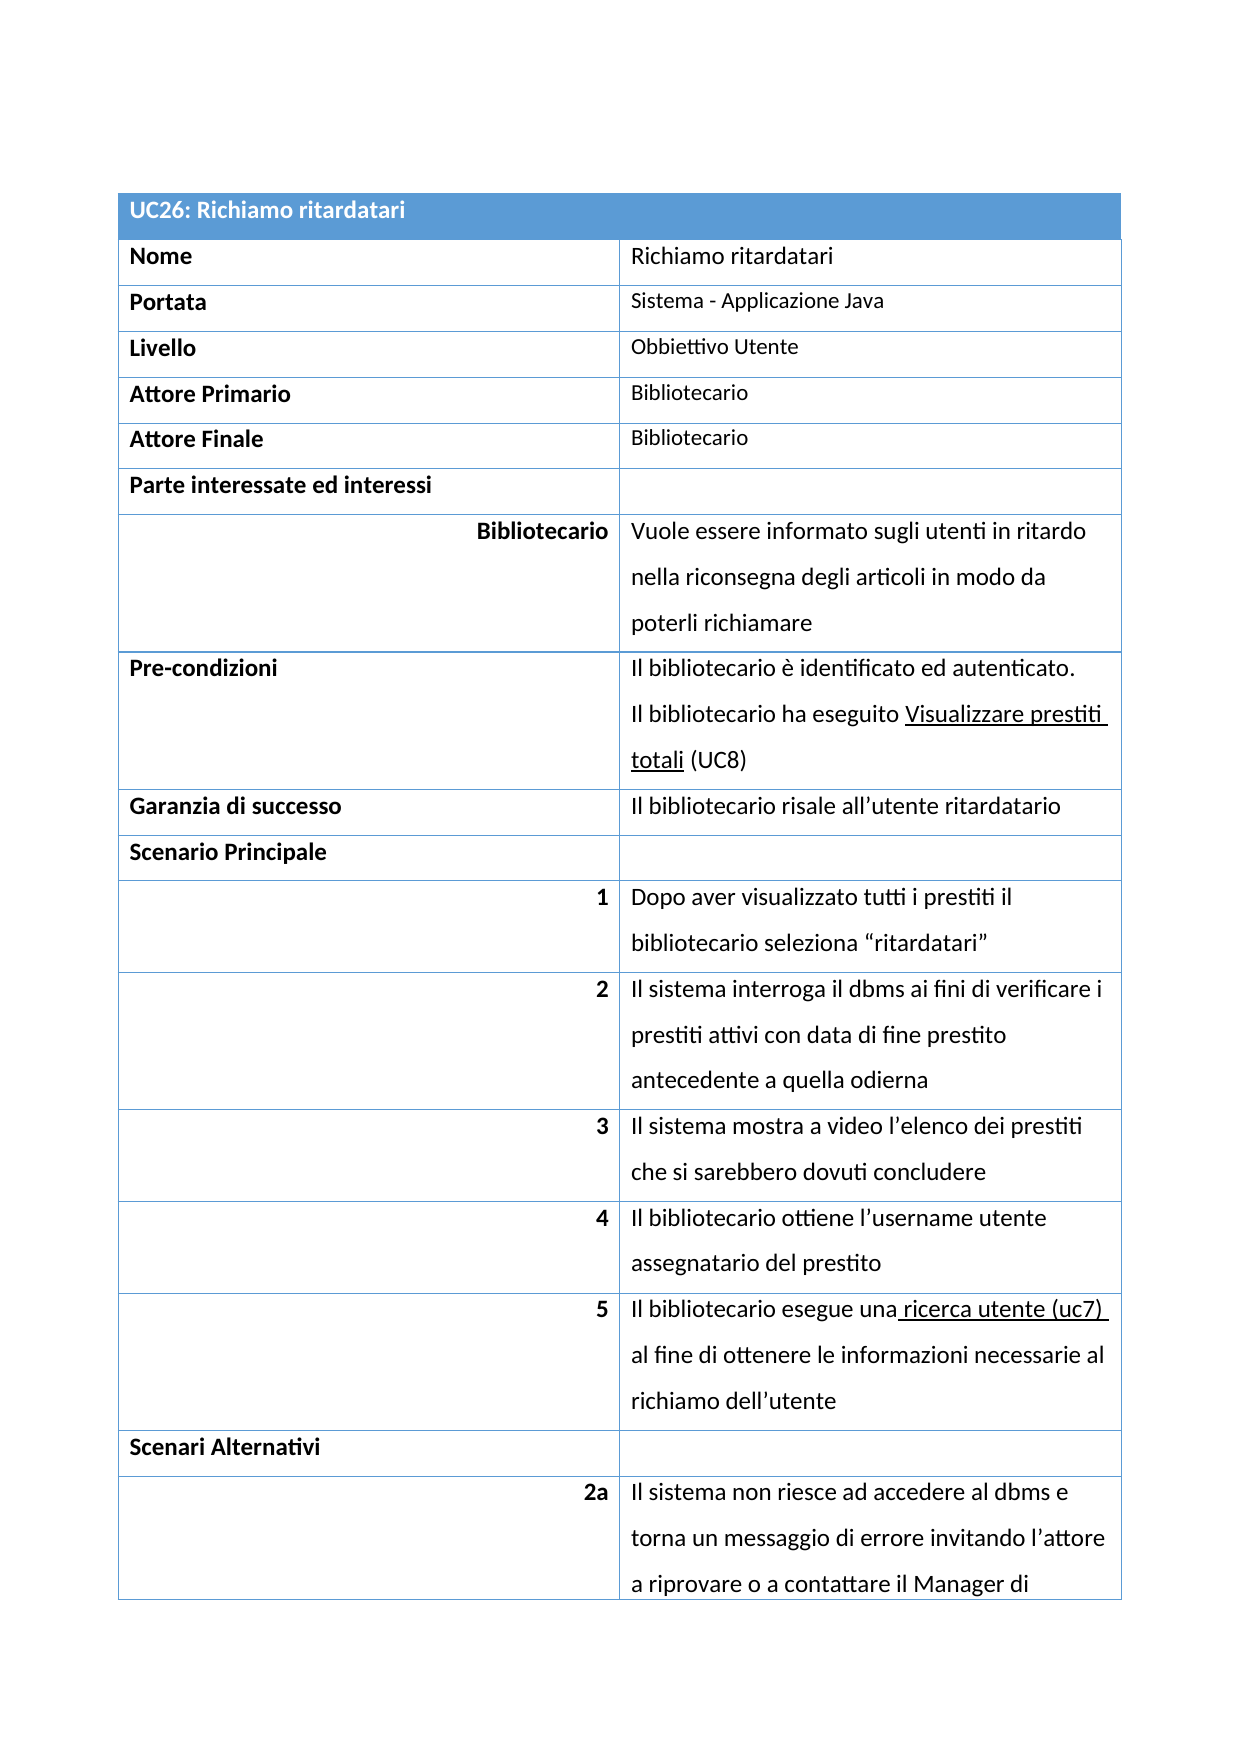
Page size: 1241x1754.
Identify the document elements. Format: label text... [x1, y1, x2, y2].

table_cell Dopo aver visualizzato tutti i prestiti il bibliotecario seleziona “ritardatari” [620, 881, 1121, 972]
table_cell Attore Primario [119, 378, 619, 422]
table_cell 2 [119, 973, 619, 1109]
table_cell Il sistema non riesce ad accedere al dbms e torna un messaggio di errore invitando l’attore a riprovare o a contattare il Manager di [620, 1477, 1121, 1598]
table_cell Scenari Alternativi [119, 1431, 619, 1476]
table_cell Livello [119, 332, 619, 377]
table_cell Bibliotecario [620, 424, 1121, 468]
table_cell 3 [119, 1110, 619, 1201]
table_cell Sistema - Applicazione Java [620, 286, 1121, 331]
table_cell Parte interessate ed interessi [119, 469, 619, 514]
table_cell Il bibliotecario è identificato ed autenticato. Il bibliotecario ha eseguito Visualizzare prestiti totali (UC8) [620, 653, 1121, 789]
table_cell Scenario Principale [119, 836, 619, 880]
table_cell Il bibliotecario risale all’utente ritardatario [620, 790, 1121, 834]
table_cell 4 [119, 1202, 619, 1292]
table_cell Pre-condizioni [119, 653, 619, 789]
table_cell Portata [119, 286, 619, 331]
table_cell [620, 1431, 1121, 1476]
table_cell Obbiettivo Utente [620, 332, 1121, 377]
table_cell Nome [119, 240, 619, 285]
table_cell Vuole essere informato sugli utenti in ritardo nella riconsegna degli articoli in modo da poterli richiamare [620, 515, 1121, 651]
table_cell [620, 836, 1121, 880]
table_cell Bibliotecario [620, 378, 1121, 422]
table_cell Garanzia di successo [119, 790, 619, 834]
table_cell Bibliotecario [119, 515, 619, 651]
table_cell Attore Finale [119, 424, 619, 468]
table_header UC26: Richiamo ritardatari [119, 194, 1121, 239]
table_cell 1 [119, 881, 619, 972]
table_cell Richiamo ritardatari [620, 240, 1121, 285]
table_cell Il sistema interroga il dbms ai fini di verificare i prestiti attivi con data di fine prestito antecedente a quella odierna [620, 973, 1121, 1109]
table_cell [620, 469, 1121, 514]
table_cell Il sistema mostra a video l’elenco dei prestiti che si sarebbero dovuti concludere [620, 1110, 1121, 1201]
table_cell Il bibliotecario esegue una ricerca utente (uc7) al fine di ottenere le informazioni necessarie al richiamo dell’utente [620, 1294, 1121, 1430]
table_cell 5 [119, 1294, 619, 1430]
table_cell 2a [119, 1477, 619, 1598]
table_cell Il bibliotecario ottiene l’username utente assegnatario del prestito [620, 1202, 1121, 1292]
